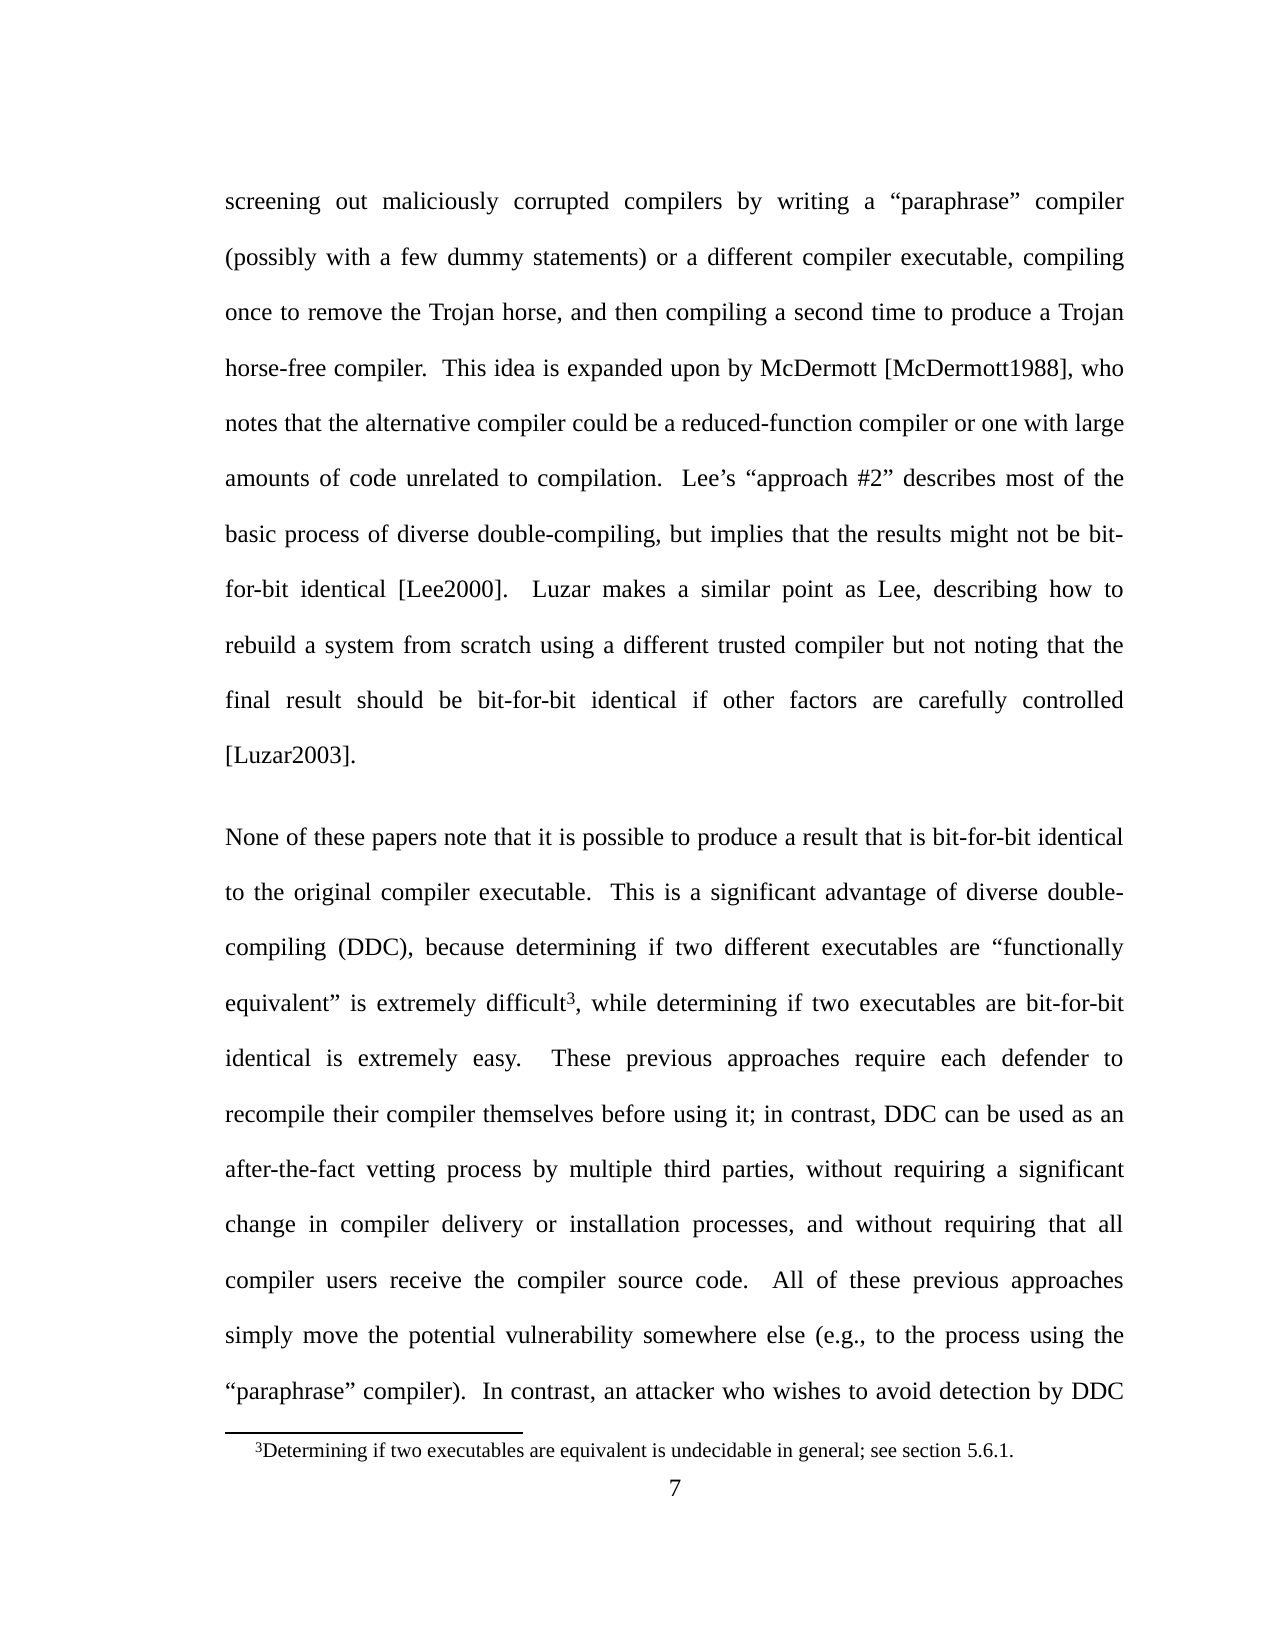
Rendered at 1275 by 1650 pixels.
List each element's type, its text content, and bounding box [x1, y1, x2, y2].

text Determining if two executables are equivalent is undecidable in general; see section 5.6.1. [225, 1439, 1125, 1462]
text screening out maliciously corrupted compilers by writing a “paraphrase” compiler (possibly with a few dummy statements) or a different compiler executable, compiling once to remove the Trojan horse, and then compiling a second time to produce a Trojan horse-free compiler. This idea is expanded upon by McDermott [McDermott1988], who notes that the alternative compiler could be a reduced-function compiler or one with large amounts of code unrelated to compilation. Lee’s “approach #2” describes most of the basic process of diverse double-compiling, but implies that the results might not be bit-for-bit identical [Lee2000]. Luzar makes a similar point as Lee, describing how to rebuild a system from scratch using a different trusted compiler but not noting that the final result should be bit-for-bit identical if other factors are carefully controlled [Luzar2003]. [225, 187, 1125, 769]
text None of these papers note that it is possible to produce a result that is bit-for-bit identical to the original compiler executable. This is a significant advantage of diverse double-compiling (DDC), because determining if two different executables are “functionally equivalent” is extremely difficult, while determining if two executables are bit-for-bit identical is extremely easy. These previous approaches require each defender to recompile their compiler themselves before using it; in contrast, DDC can be used as an after-the-fact vetting process by multiple third parties, without requiring a significant change in compiler delivery or installation processes, and without requiring that all compiler users receive the compiler source code. All of these previous approaches simply move the potential vulnerability somewhere else (e.g., to the process using the “paraphrase” compiler). In contrast, an attacker who wishes to avoid detection by DDC [225, 823, 1125, 1404]
